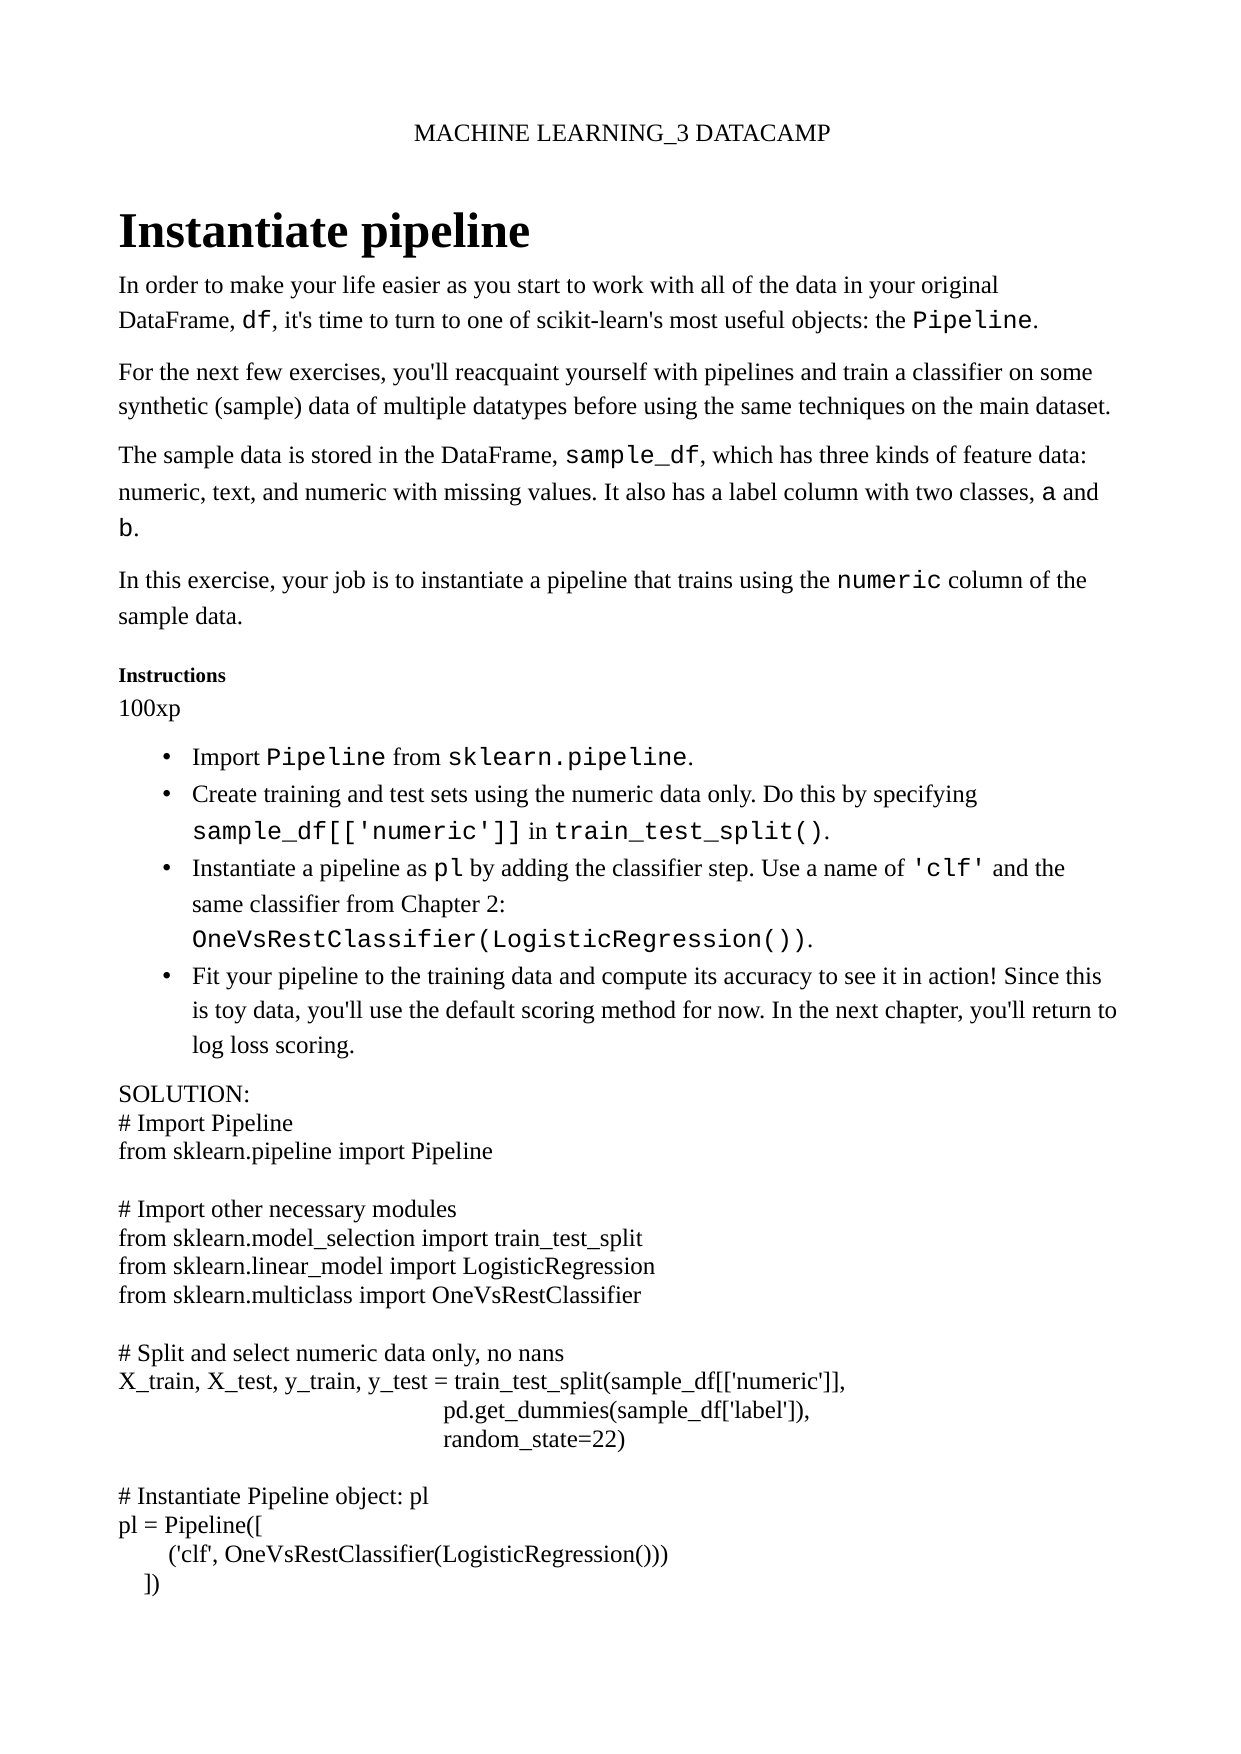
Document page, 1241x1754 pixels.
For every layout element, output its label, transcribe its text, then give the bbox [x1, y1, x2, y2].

text SOLUTION: [118, 1079, 1122, 1108]
list Import Pipeline from sklearn.pipeline. [162, 742, 1122, 773]
text 100xp [118, 693, 1122, 722]
text ]) [118, 1568, 1122, 1596]
text # Import Pipeline [118, 1108, 1122, 1136]
text For the next few exercises, you'll reacquaint yourself with pipelines and train a classifier on some synthetic (sample) data of multiple datatypes before using the same techniques on the main dataset. [118, 357, 1122, 420]
text pl = Pipeline([ [118, 1510, 1122, 1539]
subtitle Instructions [118, 663, 1122, 687]
text from sklearn.pipeline import Pipeline [118, 1136, 1122, 1165]
text from sklearn.linear_model import LogisticRegression [118, 1251, 1122, 1280]
text pd.get_dummies(sample_df['label']), [118, 1395, 1122, 1424]
text ('clf', OneVsRestClassifier(LogisticRegression())) [118, 1539, 1122, 1568]
text X_train, X_test, y_train, y_test = train_test_split(sample_df[['numeric']], [118, 1366, 1122, 1395]
text In order to make your life easier as you start to work with all of the data in your original DataFrame, df, it's time to turn to one of scikit-learn's most useful objects: the Pipeline. [118, 271, 1122, 336]
list Fit your pipeline to the training data and compute its accuracy to see it in action! Since this is toy data, you'll use the default scoring method for now. In the next chapter, you'll return to log loss scoring. [162, 961, 1122, 1059]
text In this exercise, your job is to instantiate a pipeline that trains using the numeric column of the sample data. [118, 565, 1122, 630]
list Create training and test sets using the numeric data only. Do this by specifying sample_df[['numeric']] in train_test_split(). [162, 779, 1122, 847]
text # Split and select numeric data only, no nans [118, 1338, 1122, 1366]
text random_state=22) [118, 1424, 1122, 1453]
text # Instantiate Pipeline object: pl [118, 1481, 1122, 1510]
list Instantiate a pipeline as pl by adding the classifier step. Use a name of 'clf' and the same classifier from Chapter 2: OneVsRestClassifier(LogisticRegression()). [162, 853, 1122, 955]
text The sample data is stored in the DataFrame, sample_df, which has three kinds of feature data: numeric, text, and numeric with missing values. It also has a label column with two classes, a and b. [118, 440, 1122, 544]
text # Import other necessary modules [118, 1194, 1122, 1223]
text MACHINE LEARNING_3 DATACAMP [118, 118, 1122, 147]
subtitle Instantiate pipeline [118, 201, 1122, 258]
text from sklearn.model_selection import train_test_split [118, 1223, 1122, 1251]
text from sklearn.multiclass import OneVsRestClassifier [118, 1280, 1122, 1309]
